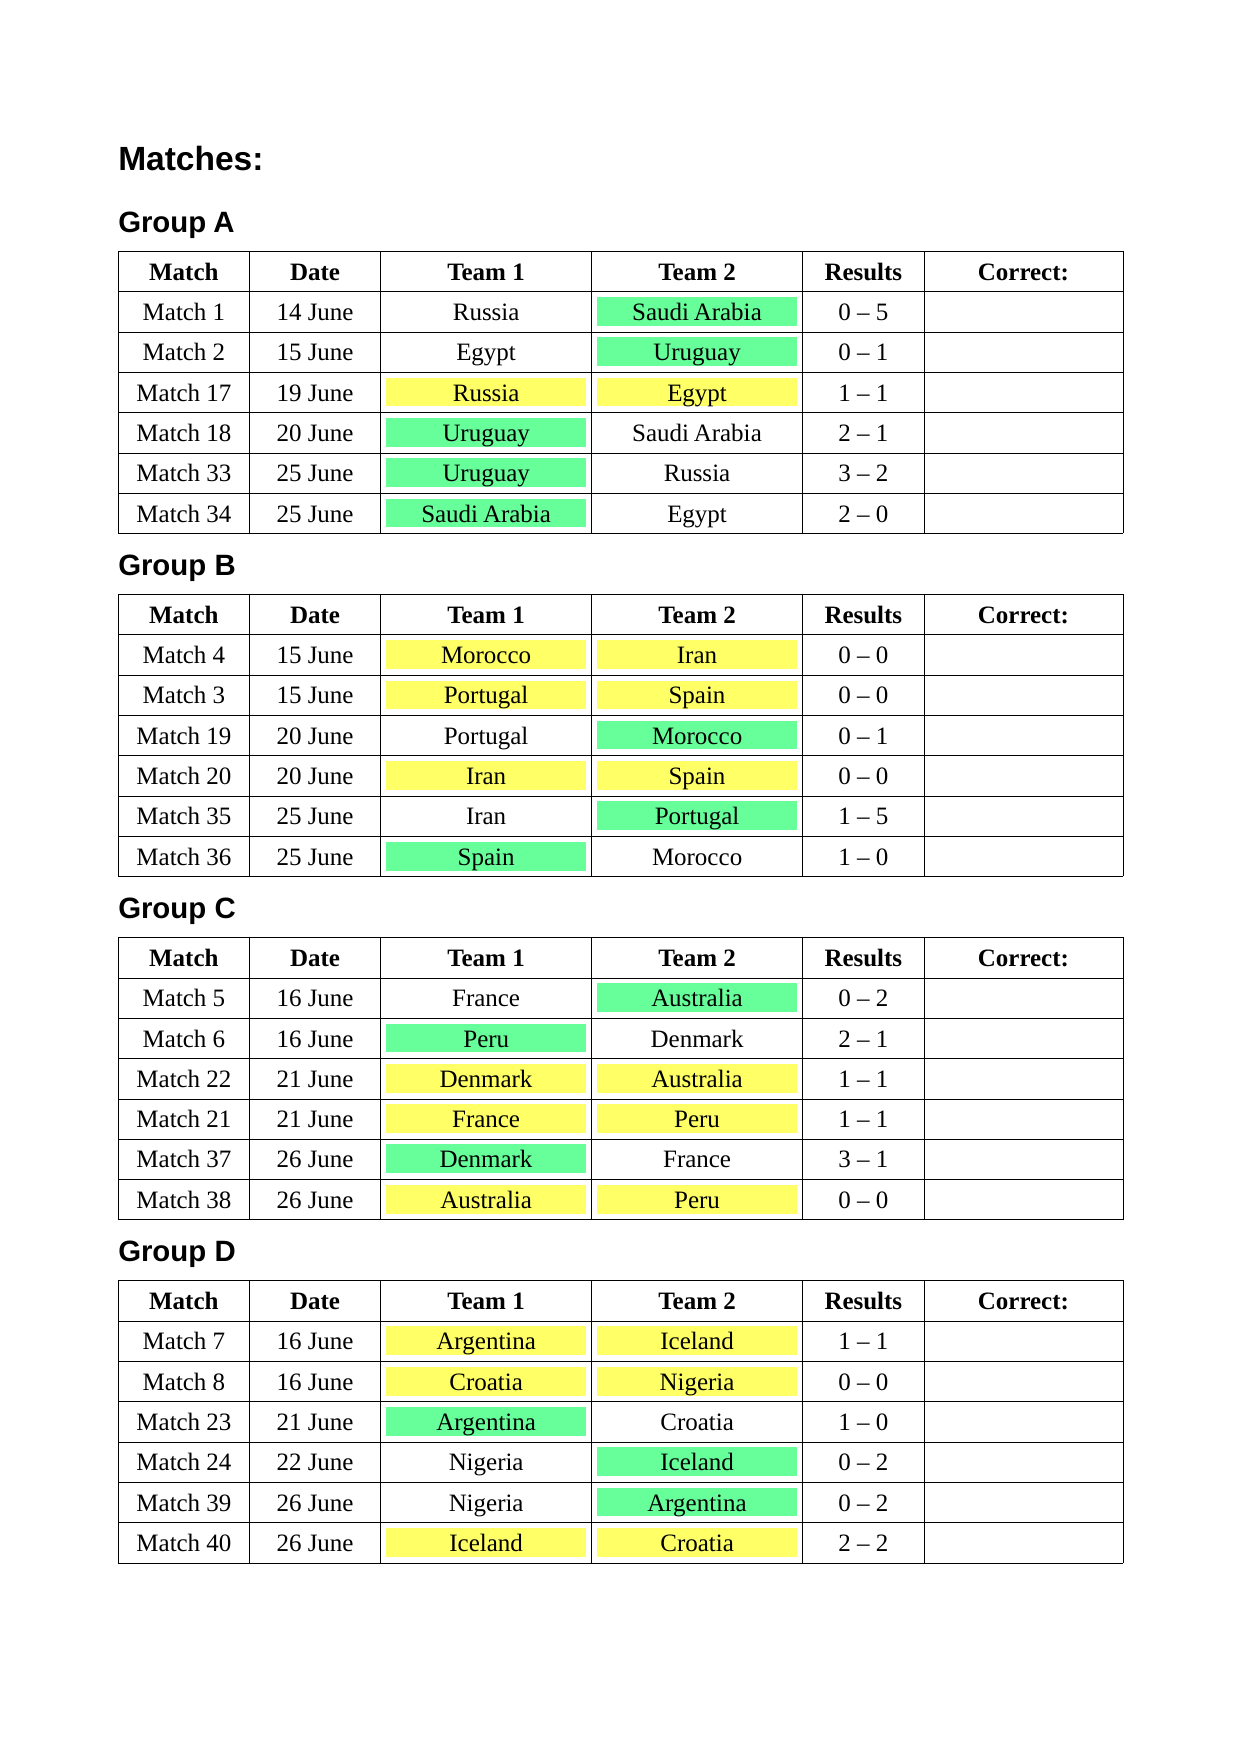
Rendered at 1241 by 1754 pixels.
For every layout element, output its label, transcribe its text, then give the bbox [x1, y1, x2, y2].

table_cell 2 – 0 [803, 494, 924, 533]
table_cell Iran [381, 756, 591, 796]
table_cell [925, 1523, 1123, 1562]
table_cell [925, 373, 1123, 412]
table_cell Egypt [592, 494, 802, 533]
table_cell Match 4 [119, 635, 249, 675]
table_cell 0 – 0 [803, 1180, 924, 1219]
table_cell Uruguay [592, 333, 802, 372]
table_cell 1 – 1 [803, 1322, 924, 1361]
table_cell 1 – 0 [803, 837, 924, 876]
table_cell Croatia [592, 1523, 802, 1562]
table_header Team 1 [381, 595, 591, 634]
table_cell 26 June [250, 1180, 380, 1219]
table_cell Match 40 [119, 1523, 249, 1562]
table_cell [925, 454, 1123, 493]
table_cell Portugal [592, 797, 802, 836]
table_cell Denmark [592, 1019, 802, 1058]
table_cell 21 June [250, 1059, 380, 1098]
table_cell Peru [381, 1019, 591, 1058]
table_cell Peru [592, 1100, 802, 1139]
table_cell Match 35 [119, 797, 249, 836]
table_cell Match 6 [119, 1019, 249, 1058]
table_cell 25 June [250, 454, 380, 493]
table_cell Australia [592, 979, 802, 1018]
table_header Team 2 [592, 938, 802, 977]
table_cell 21 June [250, 1100, 380, 1139]
table_cell [925, 797, 1123, 836]
table_header Correct: [925, 252, 1123, 291]
table_header Results [803, 1281, 924, 1321]
table_cell 20 June [250, 716, 380, 755]
table_header Correct: [925, 595, 1123, 634]
table_header Date [250, 252, 380, 291]
table_header Date [250, 1281, 380, 1321]
table_cell Match 5 [119, 979, 249, 1018]
table_cell 0 – 0 [803, 756, 924, 796]
table_cell 20 June [250, 756, 380, 796]
table_header Team 1 [381, 938, 591, 977]
table_cell Iceland [592, 1443, 802, 1482]
table_cell 16 June [250, 979, 380, 1018]
table_cell [925, 1180, 1123, 1219]
table_cell France [592, 1140, 802, 1179]
table_cell Match 22 [119, 1059, 249, 1098]
table_cell Iceland [381, 1523, 591, 1562]
table_header Date [250, 595, 380, 634]
table_cell Portugal [381, 716, 591, 755]
table_header Team 1 [381, 1281, 591, 1321]
table_cell Australia [381, 1180, 591, 1219]
table_cell Match 24 [119, 1443, 249, 1482]
table_cell Match 37 [119, 1140, 249, 1179]
table_header Results [803, 252, 924, 291]
table_header Team 2 [592, 1281, 802, 1321]
table_header Results [803, 595, 924, 634]
table_cell Uruguay [381, 454, 591, 493]
table_cell 0 – 2 [803, 1483, 924, 1522]
table_cell [925, 756, 1123, 796]
table_cell 25 June [250, 837, 380, 876]
table_cell 0 – 1 [803, 333, 924, 372]
table_header Correct: [925, 938, 1123, 977]
table_cell Argentina [381, 1322, 591, 1361]
table_cell Match 21 [119, 1100, 249, 1139]
table_cell Nigeria [381, 1483, 591, 1522]
table_cell Peru [592, 1180, 802, 1219]
table_cell [925, 333, 1123, 372]
table_cell Argentina [381, 1402, 591, 1442]
table_cell 2 – 2 [803, 1523, 924, 1562]
table_cell 2 – 1 [803, 1019, 924, 1058]
table_cell Denmark [381, 1059, 591, 1098]
table_cell 20 June [250, 413, 380, 452]
table_cell Croatia [381, 1362, 591, 1401]
table_cell Uruguay [381, 413, 591, 452]
table_header Correct: [925, 1281, 1123, 1321]
table_cell Russia [381, 292, 591, 332]
table_cell [925, 676, 1123, 715]
table_cell Iran [381, 797, 591, 836]
table_cell [925, 413, 1123, 452]
table_header Date [250, 938, 380, 977]
table_cell Match 18 [119, 413, 249, 452]
table_cell [925, 1100, 1123, 1139]
table_cell 0 – 1 [803, 716, 924, 755]
table_cell Match 3 [119, 676, 249, 715]
table_cell Match 1 [119, 292, 249, 332]
table_cell Croatia [592, 1402, 802, 1442]
table_cell [925, 837, 1123, 876]
table_cell 1 – 0 [803, 1402, 924, 1442]
table_cell France [381, 979, 591, 1018]
table_cell Match 7 [119, 1322, 249, 1361]
table_cell 3 – 1 [803, 1140, 924, 1179]
table_cell 1 – 5 [803, 797, 924, 836]
table_cell Portugal [381, 676, 591, 715]
table_cell 15 June [250, 676, 380, 715]
table_cell 16 June [250, 1362, 380, 1401]
table_cell Morocco [592, 716, 802, 755]
table_cell Australia [592, 1059, 802, 1098]
table_cell Denmark [381, 1140, 591, 1179]
table_cell [925, 494, 1123, 533]
table_cell [925, 1362, 1123, 1401]
table_cell Saudi Arabia [381, 494, 591, 533]
table_cell Nigeria [592, 1362, 802, 1401]
table_cell [925, 1483, 1123, 1522]
table_cell [925, 1019, 1123, 1058]
table_cell Saudi Arabia [592, 413, 802, 452]
table_cell Nigeria [381, 1443, 591, 1482]
table_cell 0 – 0 [803, 676, 924, 715]
subtitle Group A [118, 205, 1122, 238]
table_cell 14 June [250, 292, 380, 332]
table_cell 21 June [250, 1402, 380, 1442]
table_cell 0 – 5 [803, 292, 924, 332]
table_cell 2 – 1 [803, 413, 924, 452]
table_cell Morocco [592, 837, 802, 876]
table_header Match [119, 252, 249, 291]
table_cell 1 – 1 [803, 1100, 924, 1139]
table_cell Russia [592, 454, 802, 493]
table_cell Match 34 [119, 494, 249, 533]
table_cell [925, 1059, 1123, 1098]
table_cell Spain [381, 837, 591, 876]
subtitle Group D [118, 1234, 1122, 1268]
table_cell [925, 1443, 1123, 1482]
table_cell Match 36 [119, 837, 249, 876]
table_cell 25 June [250, 494, 380, 533]
table_cell Spain [592, 676, 802, 715]
table_cell Spain [592, 756, 802, 796]
table_cell Match 20 [119, 756, 249, 796]
table_cell France [381, 1100, 591, 1139]
table_cell Match 23 [119, 1402, 249, 1442]
table_cell 26 June [250, 1523, 380, 1562]
table_cell Match 38 [119, 1180, 249, 1219]
table_cell Egypt [381, 333, 591, 372]
table_cell 15 June [250, 333, 380, 372]
subtitle Matches: [118, 139, 1122, 178]
table_cell 26 June [250, 1483, 380, 1522]
table_cell Match 39 [119, 1483, 249, 1522]
table_cell 25 June [250, 797, 380, 836]
table_cell Russia [381, 373, 591, 412]
table_cell Match 19 [119, 716, 249, 755]
table_cell 0 – 0 [803, 635, 924, 675]
table_cell 19 June [250, 373, 380, 412]
table_header Match [119, 595, 249, 634]
table_cell [925, 716, 1123, 755]
table_cell 22 June [250, 1443, 380, 1482]
table_header Team 2 [592, 252, 802, 291]
table_cell [925, 1140, 1123, 1179]
table_cell [925, 1322, 1123, 1361]
table_cell Iceland [592, 1322, 802, 1361]
table_cell Match 8 [119, 1362, 249, 1401]
table_cell 1 – 1 [803, 1059, 924, 1098]
table_header Match [119, 1281, 249, 1321]
table_cell [925, 635, 1123, 675]
table_header Team 1 [381, 252, 591, 291]
table_cell [925, 1402, 1123, 1442]
table_header Match [119, 938, 249, 977]
table_cell [925, 979, 1123, 1018]
table_cell 16 June [250, 1019, 380, 1058]
table_cell Saudi Arabia [592, 292, 802, 332]
table_cell 0 – 0 [803, 1362, 924, 1401]
table_cell Match 33 [119, 454, 249, 493]
table_cell [925, 292, 1123, 332]
table_cell Iran [592, 635, 802, 675]
table_cell 26 June [250, 1140, 380, 1179]
table_header Team 2 [592, 595, 802, 634]
subtitle Group B [118, 548, 1122, 582]
table_cell 0 – 2 [803, 1443, 924, 1482]
table_cell Egypt [592, 373, 802, 412]
table_cell 3 – 2 [803, 454, 924, 493]
table_cell 15 June [250, 635, 380, 675]
subtitle Group C [118, 891, 1122, 925]
table_header Results [803, 938, 924, 977]
table_cell Argentina [592, 1483, 802, 1522]
table_cell Match 17 [119, 373, 249, 412]
table_cell Morocco [381, 635, 591, 675]
table_cell 0 – 2 [803, 979, 924, 1018]
table_cell Match 2 [119, 333, 249, 372]
table_cell 1 – 1 [803, 373, 924, 412]
table_cell 16 June [250, 1322, 380, 1361]
